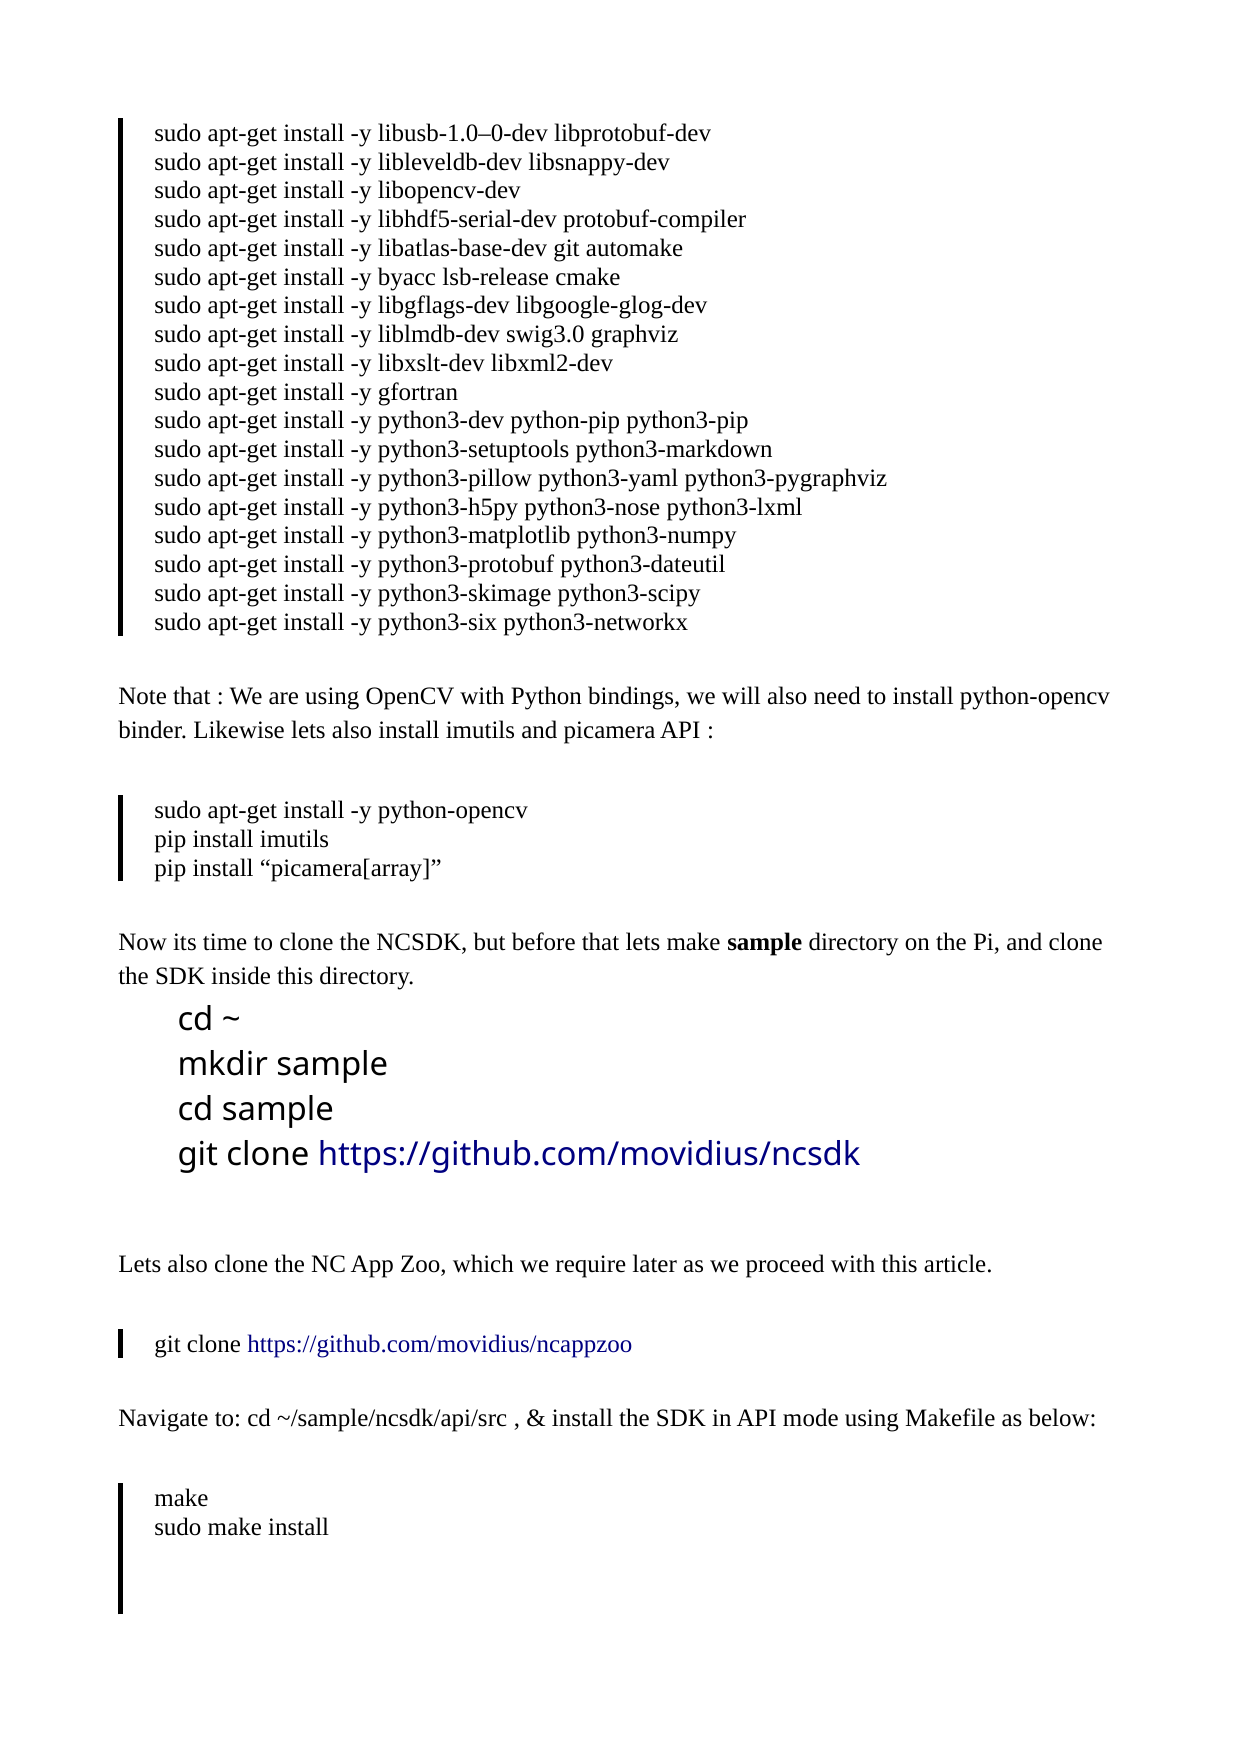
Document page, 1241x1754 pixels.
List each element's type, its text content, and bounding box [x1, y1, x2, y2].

text Note that : We are using OpenCV with Python bindings, we will also need to install python-opencv binder. Likewise lets also install imutils and picamera API : [118, 681, 1122, 744]
text make sudo make install [123, 1483, 1122, 1540]
text Navigate to: cd ~/sample/ncsdk/api/src , & install the SDK in API mode using Makefile as below: [118, 1403, 1122, 1432]
text cd ~ mkdir sample cd sample git clone https://github.com/movidius/ncsdk [177, 996, 1063, 1174]
text Lets also clone the NC App Zoo, which we require later as we proceed with this article. [118, 1249, 1122, 1278]
text pip install imutils pip install “picamera[array]” [123, 824, 1122, 881]
text git clone https://github.com/movidius/ncappzoo [123, 1329, 1122, 1358]
text sudo apt-get install -y libusb-1.0–0-dev libprotobuf-dev sudo apt-get install -y libleveldb-dev libsnappy-dev sudo apt-get install -y libopencv-dev sudo apt-get install -y libhdf5-serial-dev protobuf-compiler sudo apt-get install -y libatlas-base-dev git automake sudo apt-get install -y byacc lsb-release cmake sudo apt-get install -y libgflags-dev libgoogle-glog-dev sudo apt-get install -y liblmdb-dev swig3.0 graphviz sudo apt-get install -y libxslt-dev libxml2-dev sudo apt-get install -y gfortran sudo apt-get install -y python3-dev python-pip python3-pip sudo apt-get install -y python3-setuptools python3-markdown sudo apt-get install -y python3-pillow python3-yaml python3-pygraphviz sudo apt-get install -y python3-h5py python3-nose python3-lxml sudo apt-get install -y python3-matplotlib python3-numpy sudo apt-get install -y python3-protobuf python3-dateutil sudo apt-get install -y python3-skimage python3-scipy sudo apt-get install -y python3-six python3-networkx [123, 118, 1122, 636]
text sudo apt-get install -y python-opencv [123, 795, 1122, 824]
text Now its time to clone the NCSDK, but before that lets make sample directory on the Pi, and clone the SDK inside this directory. [118, 927, 1122, 990]
